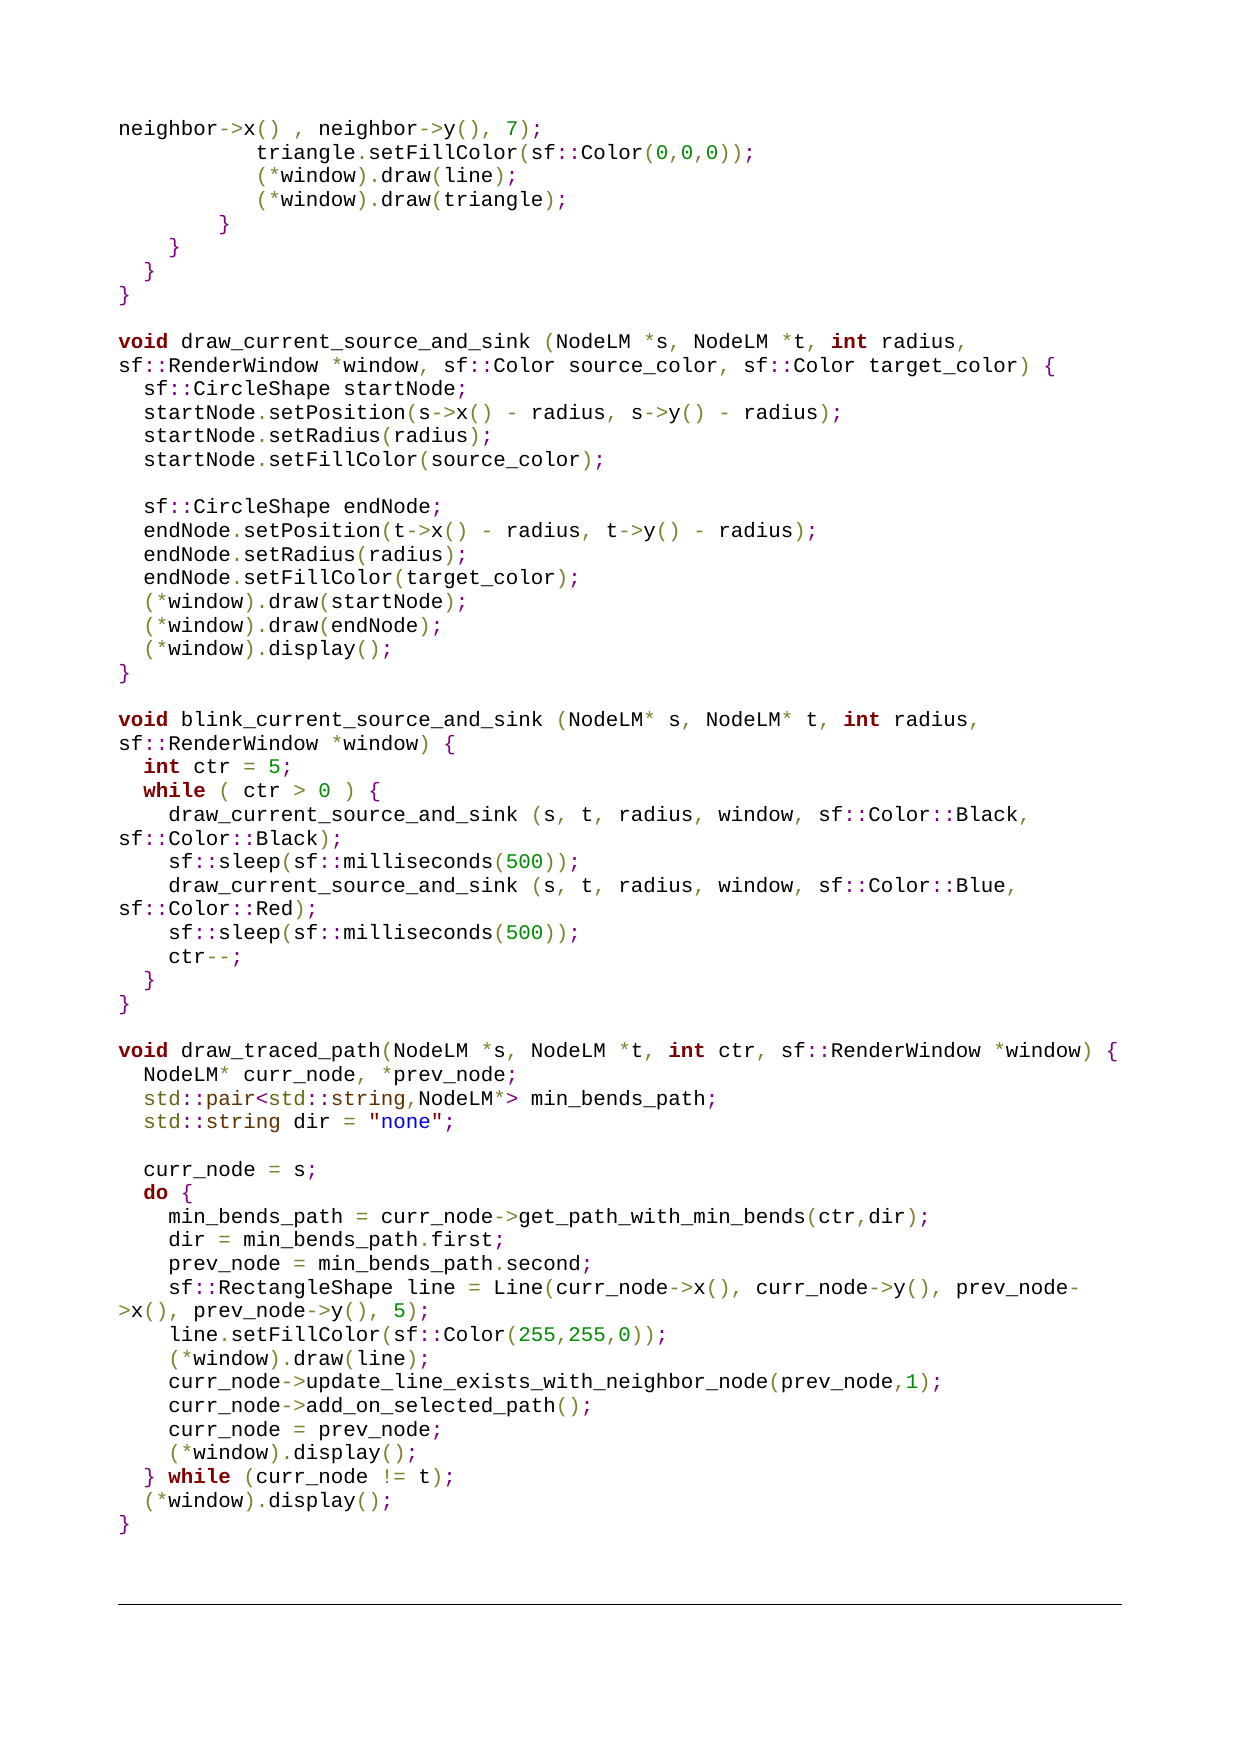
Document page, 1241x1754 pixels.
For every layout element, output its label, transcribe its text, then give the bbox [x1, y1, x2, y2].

text } [118, 236, 1122, 260]
text (*window).draw(line); [118, 1348, 1122, 1371]
text endNode.setRadius(radius); [118, 544, 1122, 567]
text } [118, 284, 1122, 307]
text int ctr = 5; [118, 757, 1122, 780]
text (*window).draw(line); [118, 165, 1122, 189]
text dir = min_bends_path.first; [118, 1229, 1122, 1253]
text std::string dir = "none"; [118, 1111, 1122, 1135]
text } [118, 1513, 1122, 1537]
text sf::sleep(sf::milliseconds(500)); [118, 851, 1122, 875]
text (*window).draw(startNode); [118, 591, 1122, 615]
text (*window).display(); [118, 638, 1122, 662]
text endNode.setPosition(t->x() - radius, t->y() - radius); [118, 520, 1122, 544]
text min_bends_path = curr_node->get_path_with_min_bends(ctr,dir); [118, 1206, 1122, 1229]
text } while (curr_node != t); [118, 1466, 1122, 1489]
text while ( ctr > 0 ) { [118, 780, 1122, 804]
text do { [118, 1182, 1122, 1206]
text curr_node = prev_node; [118, 1419, 1122, 1442]
text } [118, 662, 1122, 686]
text (*window).draw(triangle); [118, 189, 1122, 213]
text triangle.setFillColor(sf::Color(0,0,0)); [118, 142, 1122, 165]
text draw_current_source_and_sink (s, t, radius, window, sf::Color::Blue, sf::Color::Red); [118, 875, 1122, 922]
text } [118, 213, 1122, 236]
text (*window).display(); [118, 1489, 1122, 1513]
text (*window).display(); [118, 1442, 1122, 1466]
text curr_node->add_on_selected_path(); [118, 1395, 1122, 1419]
text startNode.setPosition(s->x() - radius, s->y() - radius); [118, 402, 1122, 426]
text ctr--; [118, 946, 1122, 969]
text neighbor->x() , neighbor->y(), 7); [118, 118, 1122, 142]
text endNode.setFillColor(target_color); [118, 567, 1122, 591]
text prev_node = min_bends_path.second; [118, 1253, 1122, 1277]
text draw_current_source_and_sink (s, t, radius, window, sf::Color::Black, sf::Color::Black); [118, 804, 1122, 851]
text void blink_current_source_and_sink (NodeLM* s, NodeLM* t, int radius, sf::RenderWindow *window) { [118, 709, 1122, 757]
text startNode.setFillColor(source_color); [118, 449, 1122, 473]
text NodeLM* curr_node, *prev_node; [118, 1064, 1122, 1088]
text std::pair<std::string,NodeLM*> min_bends_path; [118, 1088, 1122, 1111]
text void draw_traced_path(NodeLM *s, NodeLM *t, int ctr, sf::RenderWindow *window) { [118, 1040, 1122, 1064]
text void draw_current_source_and_sink (NodeLM *s, NodeLM *t, int radius, sf::RenderWindow *window, sf::Color source_color, sf::Color target_color) { [118, 331, 1122, 378]
text line.setFillColor(sf::Color(255,255,0)); [118, 1324, 1122, 1348]
text } [118, 993, 1122, 1017]
text sf::RectangleShape line = Line(curr_node->x(), curr_node->y(), prev_node->x(), prev_node->y(), 5); [118, 1277, 1122, 1324]
text sf::CircleShape endNode; [118, 496, 1122, 520]
text startNode.setRadius(radius); [118, 426, 1122, 449]
text curr_node = s; [118, 1158, 1122, 1182]
text curr_node->update_line_exists_with_neighbor_node(prev_node,1); [118, 1371, 1122, 1395]
text sf::CircleShape startNode; [118, 378, 1122, 402]
text } [118, 969, 1122, 993]
text (*window).draw(endNode); [118, 615, 1122, 638]
text } [118, 260, 1122, 284]
text sf::sleep(sf::milliseconds(500)); [118, 922, 1122, 946]
